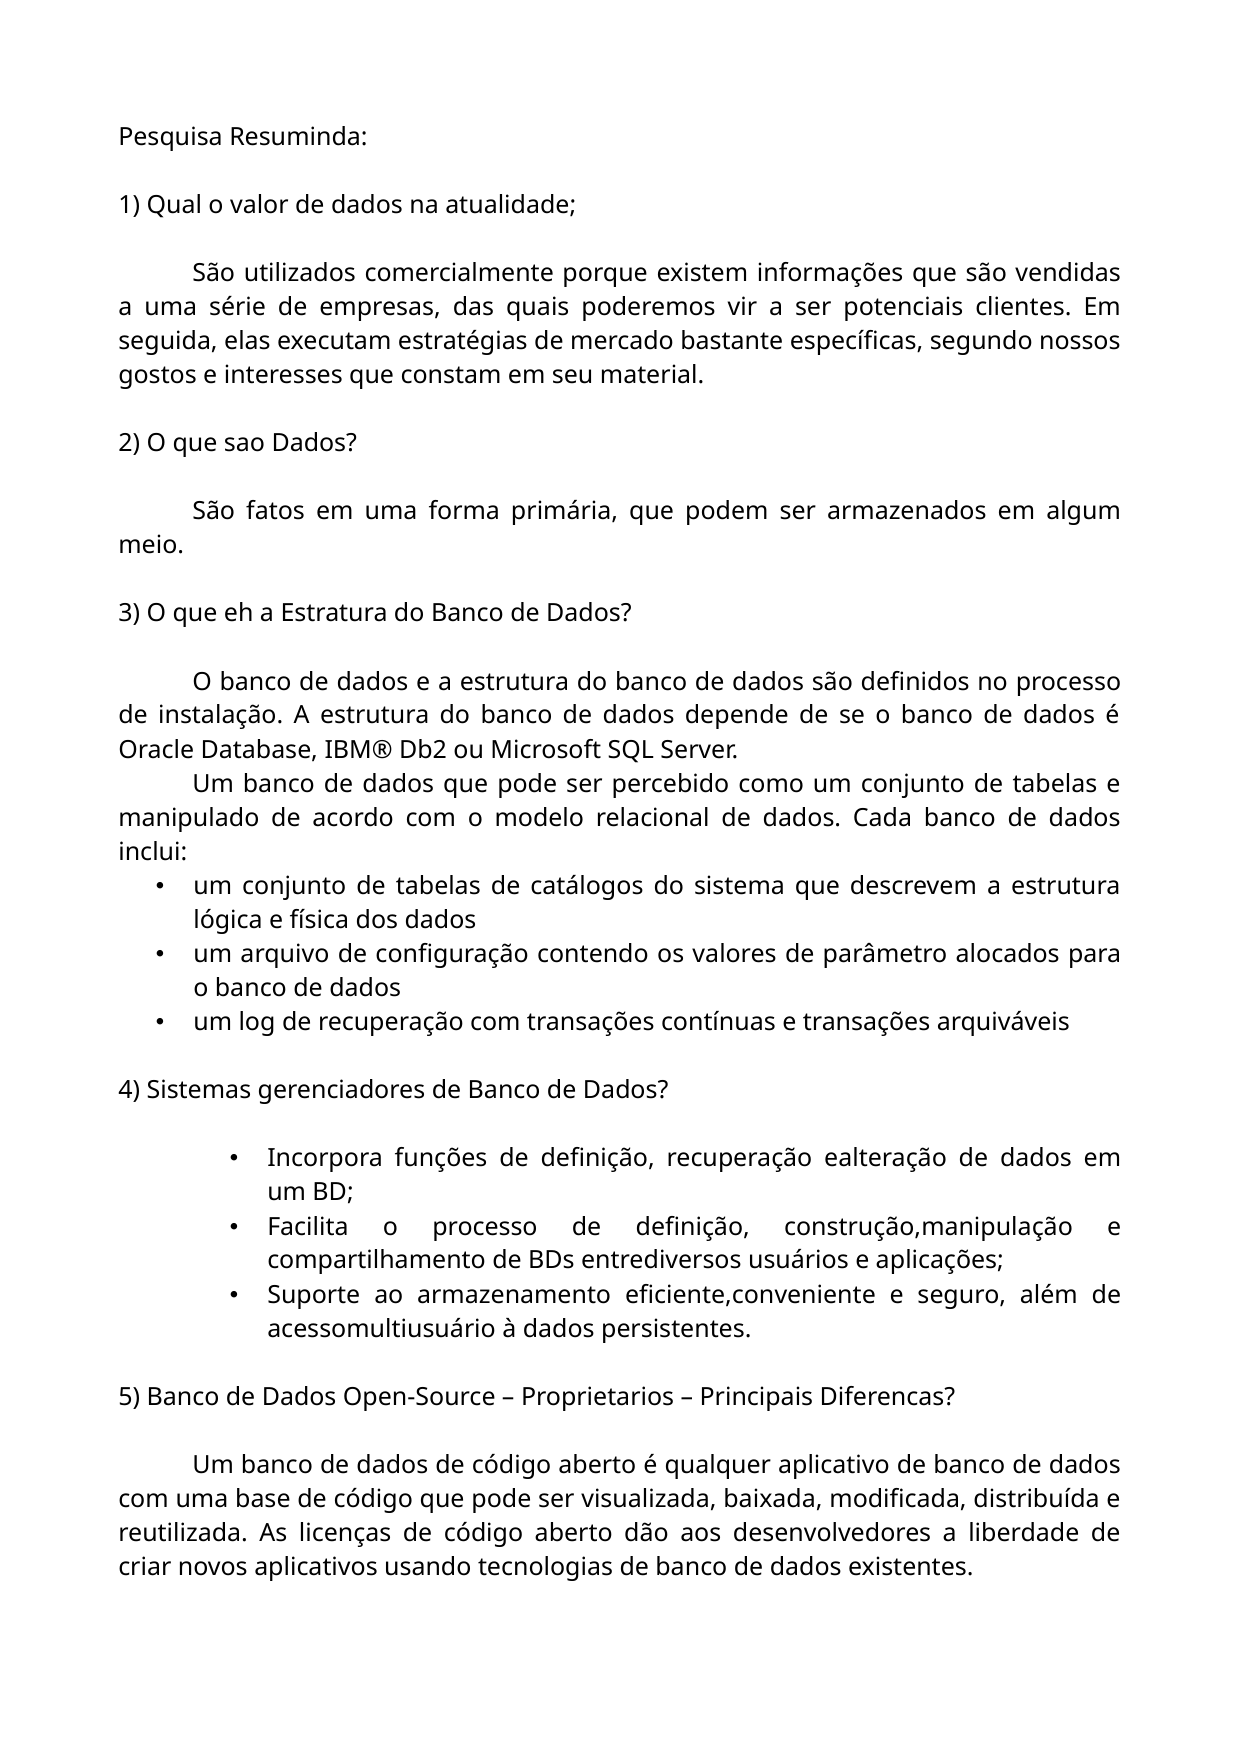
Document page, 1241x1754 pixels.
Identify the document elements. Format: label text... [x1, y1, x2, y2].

list um arquivo de configuração contendo os valores de parâmetro alocados para o banco de dados [156, 936, 1122, 1004]
text 3) O que eh a Estratura do Banco de Dados? [118, 595, 1122, 629]
text 1) Qual o valor de dados na atualidade; [118, 186, 1122, 220]
text 2) O que sao Dados? [118, 425, 1122, 459]
list Suporte ao armazenamento eficiente,conveniente e seguro, além de acessomultiusuário à dados persistentes. [229, 1276, 1122, 1344]
text Pesquisa Resuminda: [118, 118, 1122, 152]
list um conjunto de tabelas de catálogos do sistema que descrevem a estrutura lógica e física dos dados [156, 867, 1122, 936]
text Um banco de dados de código aberto é qualquer aplicativo de banco de dados com uma base de código que pode ser visualizada, baixada, modificada, distribuída e reutilizada. As licenças de código aberto dão aos desenvolvedores a liberdade de criar novos aplicativos usando tecnologias de banco de dados existentes. [118, 1447, 1122, 1583]
text Um banco de dados que pode ser percebido como um conjunto de tabelas e manipulado de acordo com o modelo relacional de dados. Cada banco de dados inclui: [118, 765, 1122, 867]
text 4) Sistemas gerenciadores de Banco de Dados? [118, 1072, 1122, 1106]
text O banco de dados e a estrutura do banco de dados são definidos no processo de instalação. A estrutura do banco de dados depende de se o banco de dados é Oracle Database, IBM® Db2 ou Microsoft SQL Server. [118, 663, 1122, 765]
list Facilita o processo de definição, construção,manipulação e compartilhamento de BDs entrediversos usuários e aplicações; [229, 1208, 1122, 1276]
list Incorpora funções de definição, recuperação ealteração de dados em um BD; [229, 1140, 1122, 1208]
text 5) Banco de Dados Open-Source – Proprietarios – Principais Diferencas? [118, 1378, 1122, 1412]
text São utilizados comercialmente porque existem informações que são vendidas a uma série de empresas, das quais poderemos vir a ser potenciais clientes. Em seguida, elas executam estratégias de mercado bastante específicas, segundo nossos gostos e interesses que constam em seu material. [118, 254, 1122, 391]
text São fatos em uma forma primária, que podem ser armazenados em algum meio. [118, 493, 1122, 561]
list um log de recuperação com transações contínuas e transações arquiváveis [156, 1004, 1122, 1038]
